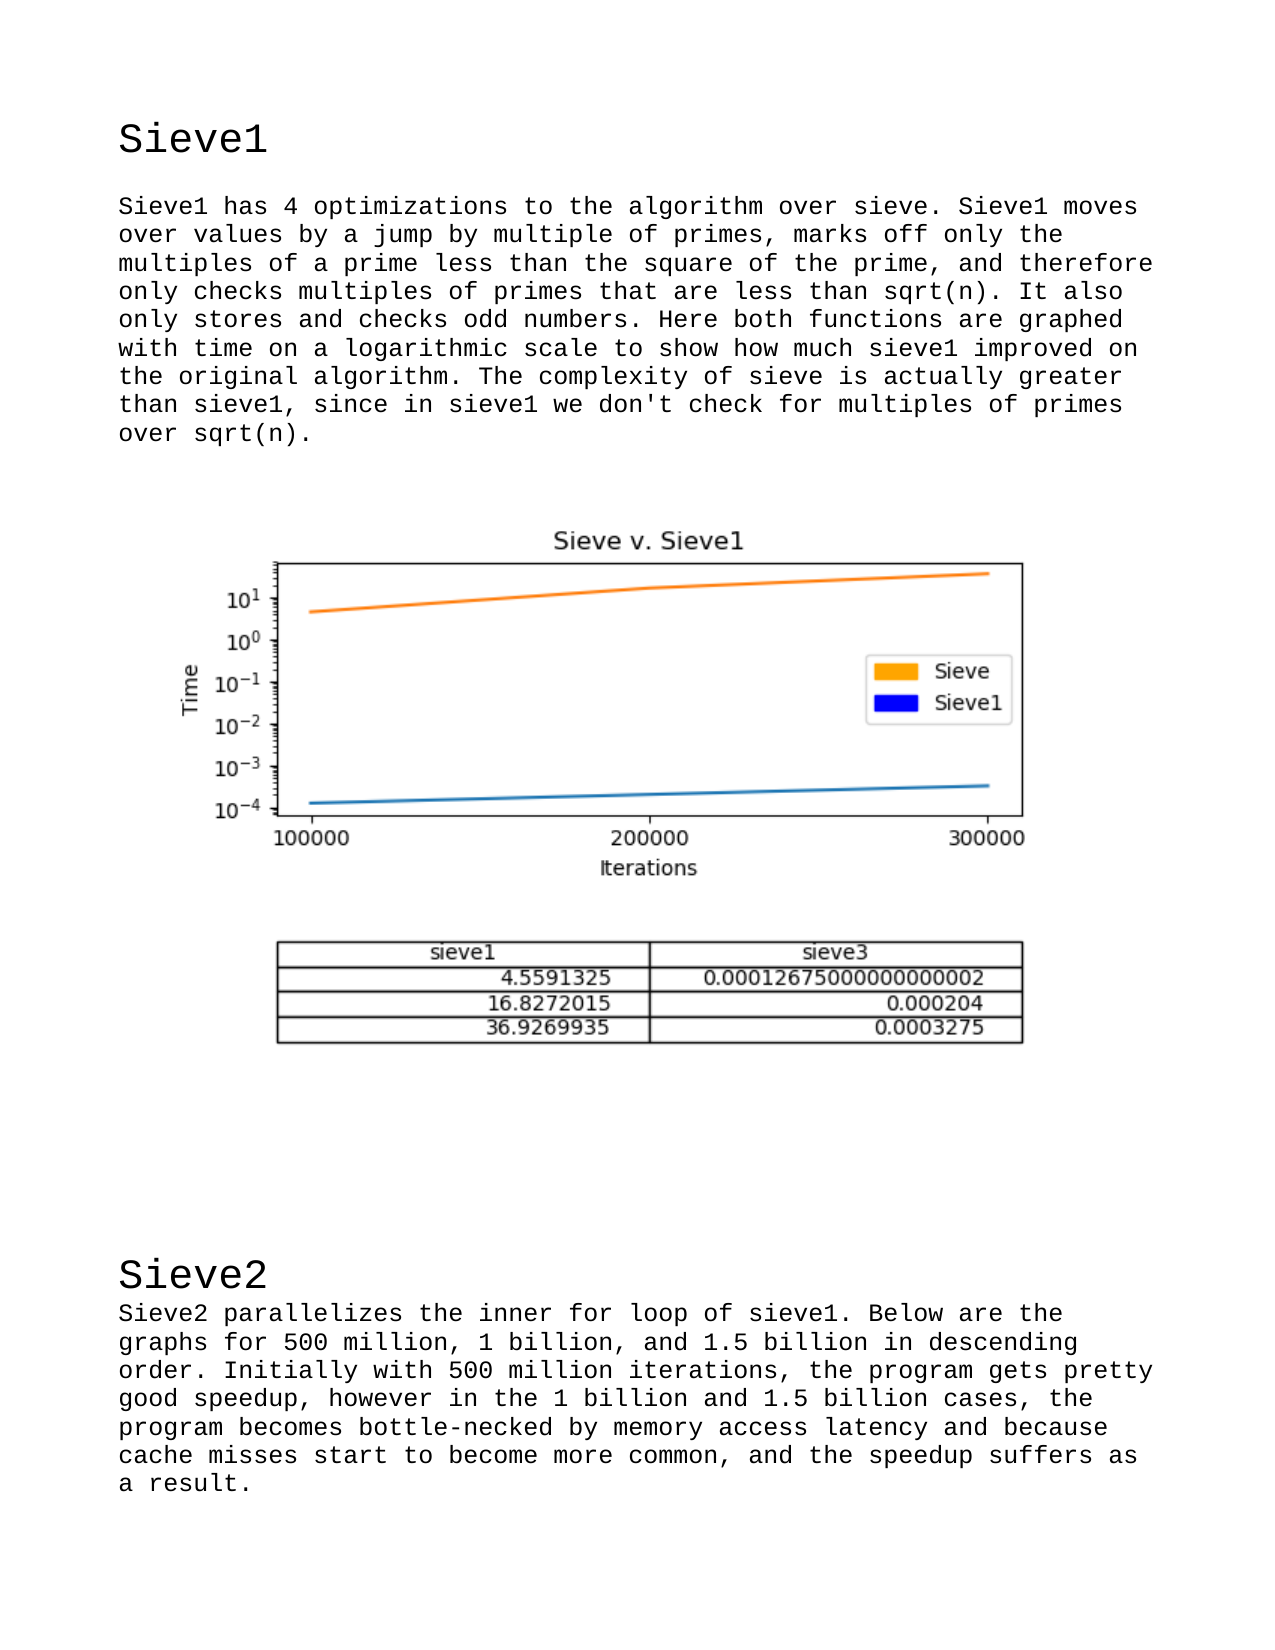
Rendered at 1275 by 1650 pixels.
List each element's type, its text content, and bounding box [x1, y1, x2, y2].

text Sieve2 parallelizes the inner for loop of sieve1. Below are the graphs for 500 million, 1 billion, and 1.5 billion in descending order. Initially with 500 million iterations, the program gets pretty good speedup, however in the 1 billion and 1.5 billion cases, the program becomes bottle-necked by memory access latency and because cache misses start to become more common, and the speedup suffers as a result. [118, 1301, 1157, 1499]
text Sieve1 has 4 optimizations to the algorithm over sieve. Sieve1 moves over values by a jump by multiple of primes, marks off only the multiples of a prime less than the square of the prime, and therefore only checks multiples of primes that are less than sqrt(n). It also only stores and checks odd numbers. Here both functions are graphed with time on a logarithmic scale to show how much sieve1 improved on the original algorithm. The complexity of sieve is actually greater than sieve1, since in sieve1 we don't check for multiples of primes over sqrt(n). [118, 194, 1157, 449]
picture [157, 477, 1118, 1197]
text Sieve1 [118, 118, 1157, 165]
text Sieve2 [118, 1254, 1157, 1301]
